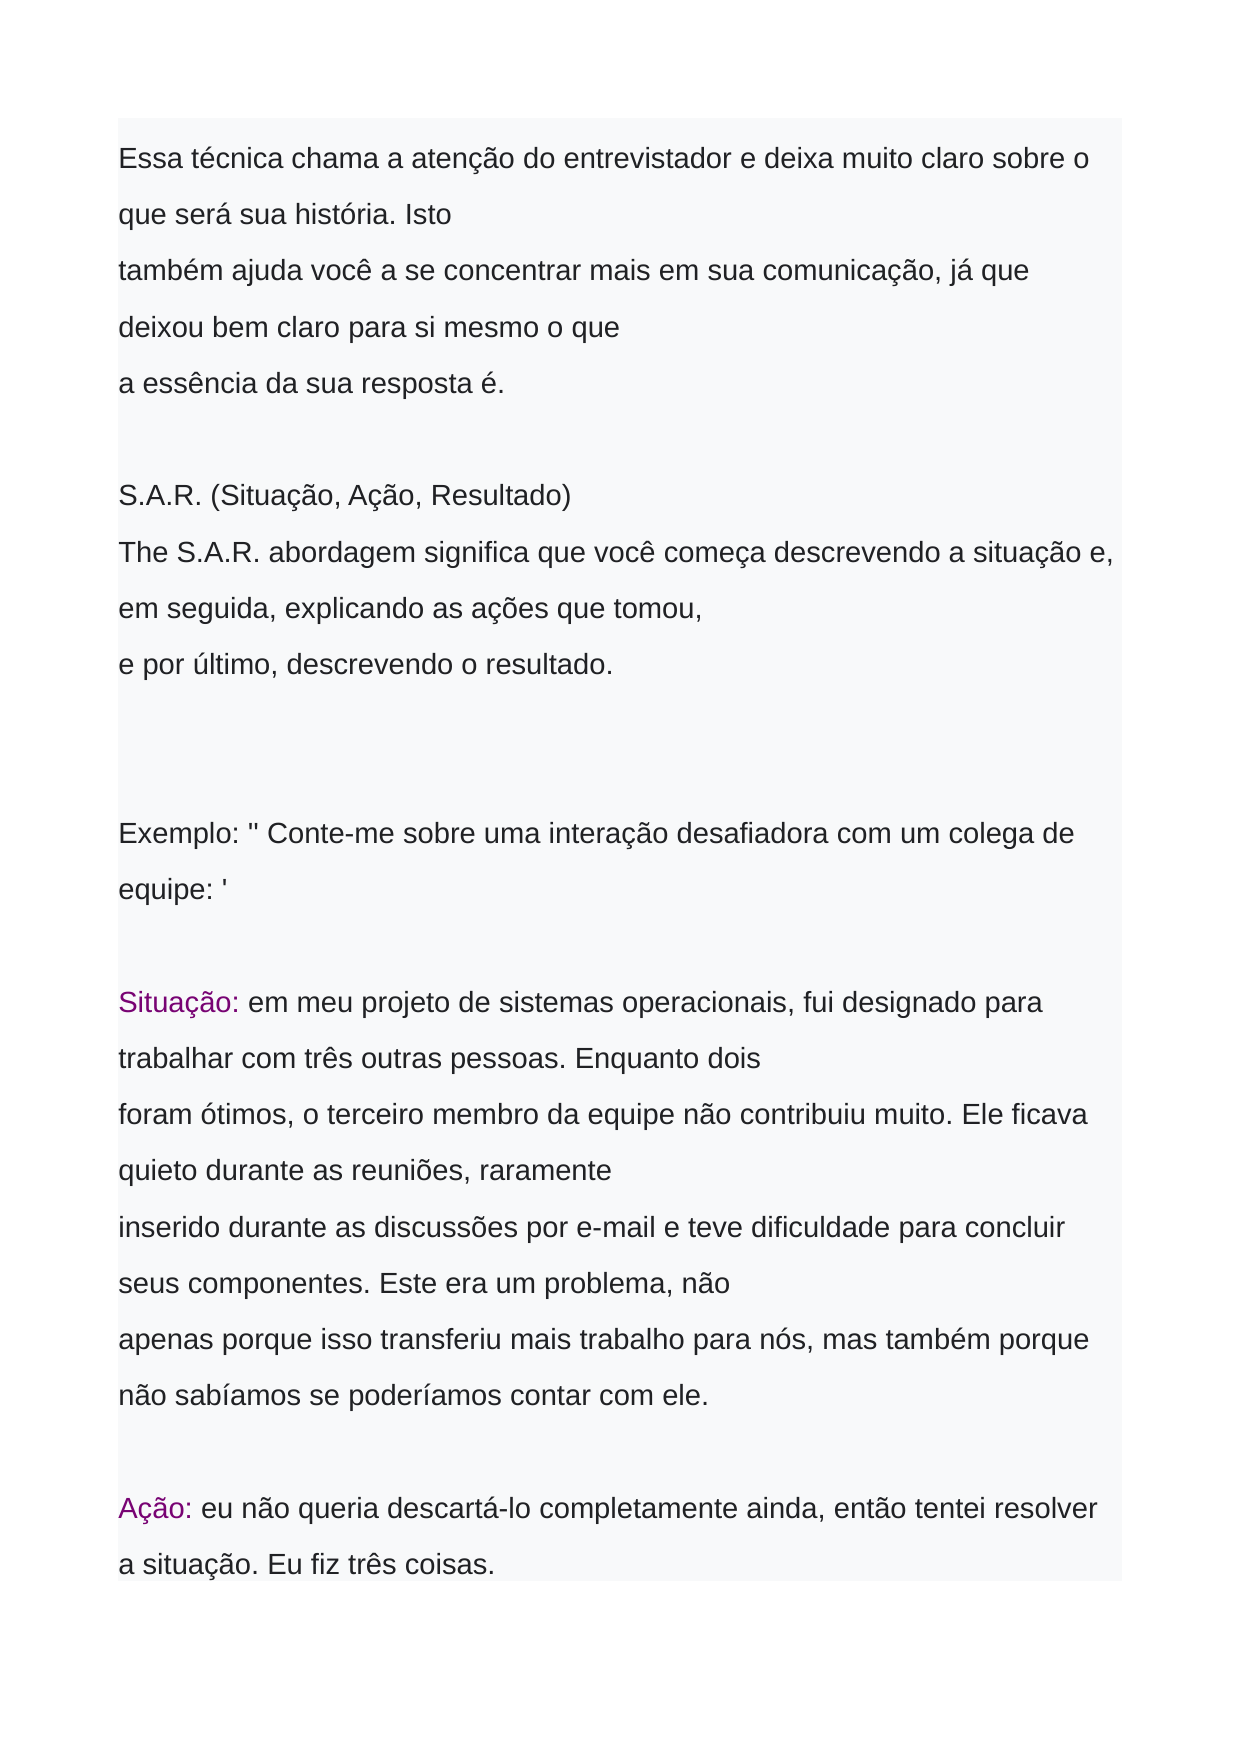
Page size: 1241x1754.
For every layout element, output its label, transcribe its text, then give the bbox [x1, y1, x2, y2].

text apenas porque isso transferiu mais trabalho para nós, mas também porque não sabíamos se poderíamos contar com ele. [118, 1299, 1122, 1412]
text a essência da sua resposta é. [118, 343, 1122, 399]
text S.A.R. (Situação, Ação, Resultado) [118, 456, 1122, 512]
text foram ótimos, o terceiro membro da equipe não contribuiu muito. Ele ficava quieto durante as reuniões, raramente [118, 1074, 1122, 1187]
text Exemplo: '' Conte-me sobre uma interação desafiadora com um colega de equipe: ' [118, 793, 1122, 906]
text e por último, descrevendo o resultado. [118, 624, 1122, 681]
text The S.A.R. abordagem significa que você começa descrevendo a situação e, em seguida, explicando as ações que tomou, [118, 512, 1122, 624]
text Ação: eu não queria descartá-lo completamente ainda, então tentei resolver a situação. Eu fiz três coisas. [118, 1468, 1122, 1581]
text Situação: em meu projeto de sistemas operacionais, fui designado para trabalhar com três outras pessoas. Enquanto dois [118, 962, 1122, 1074]
text também ajuda você a se concentrar mais em sua comunicação, já que deixou bem claro para si mesmo o que [118, 231, 1122, 343]
text Essa técnica chama a atenção do entrevistador e deixa muito claro sobre o que será sua história. Isto [118, 118, 1122, 231]
text inserido durante as discussões por e-mail e teve dificuldade para concluir seus componentes. Este era um problema, não [118, 1187, 1122, 1299]
